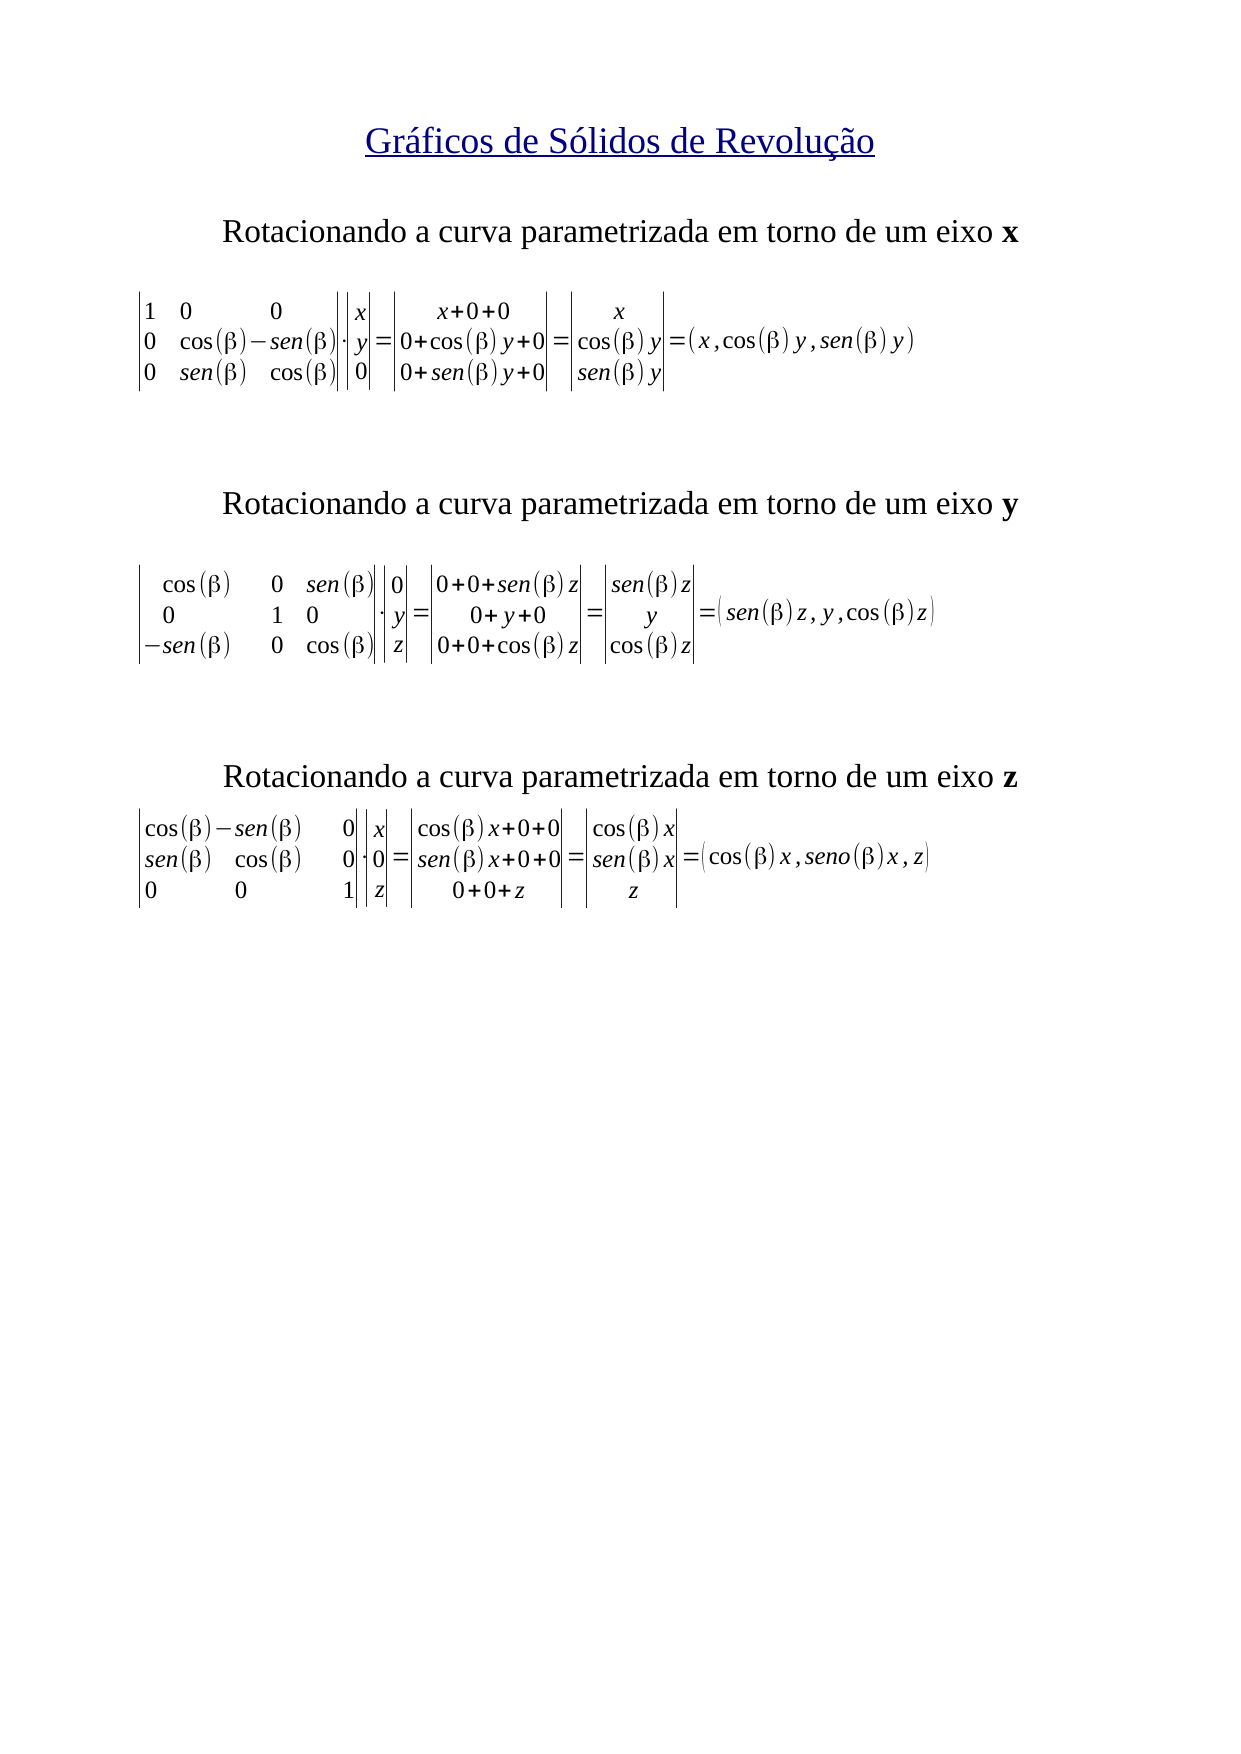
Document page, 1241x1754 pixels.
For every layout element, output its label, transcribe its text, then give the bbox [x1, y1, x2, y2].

subtitle Rotacionando a curva parametrizada em torno de um eixo z [118, 756, 1122, 795]
text Gráficos de Sólidos de Revolução [118, 118, 1122, 161]
subtitle Rotacionando a curva parametrizada em torno de um eixo y [118, 484, 1122, 522]
subtitle Rotacionando a curva parametrizada em torno de um eixo x [118, 211, 1122, 249]
